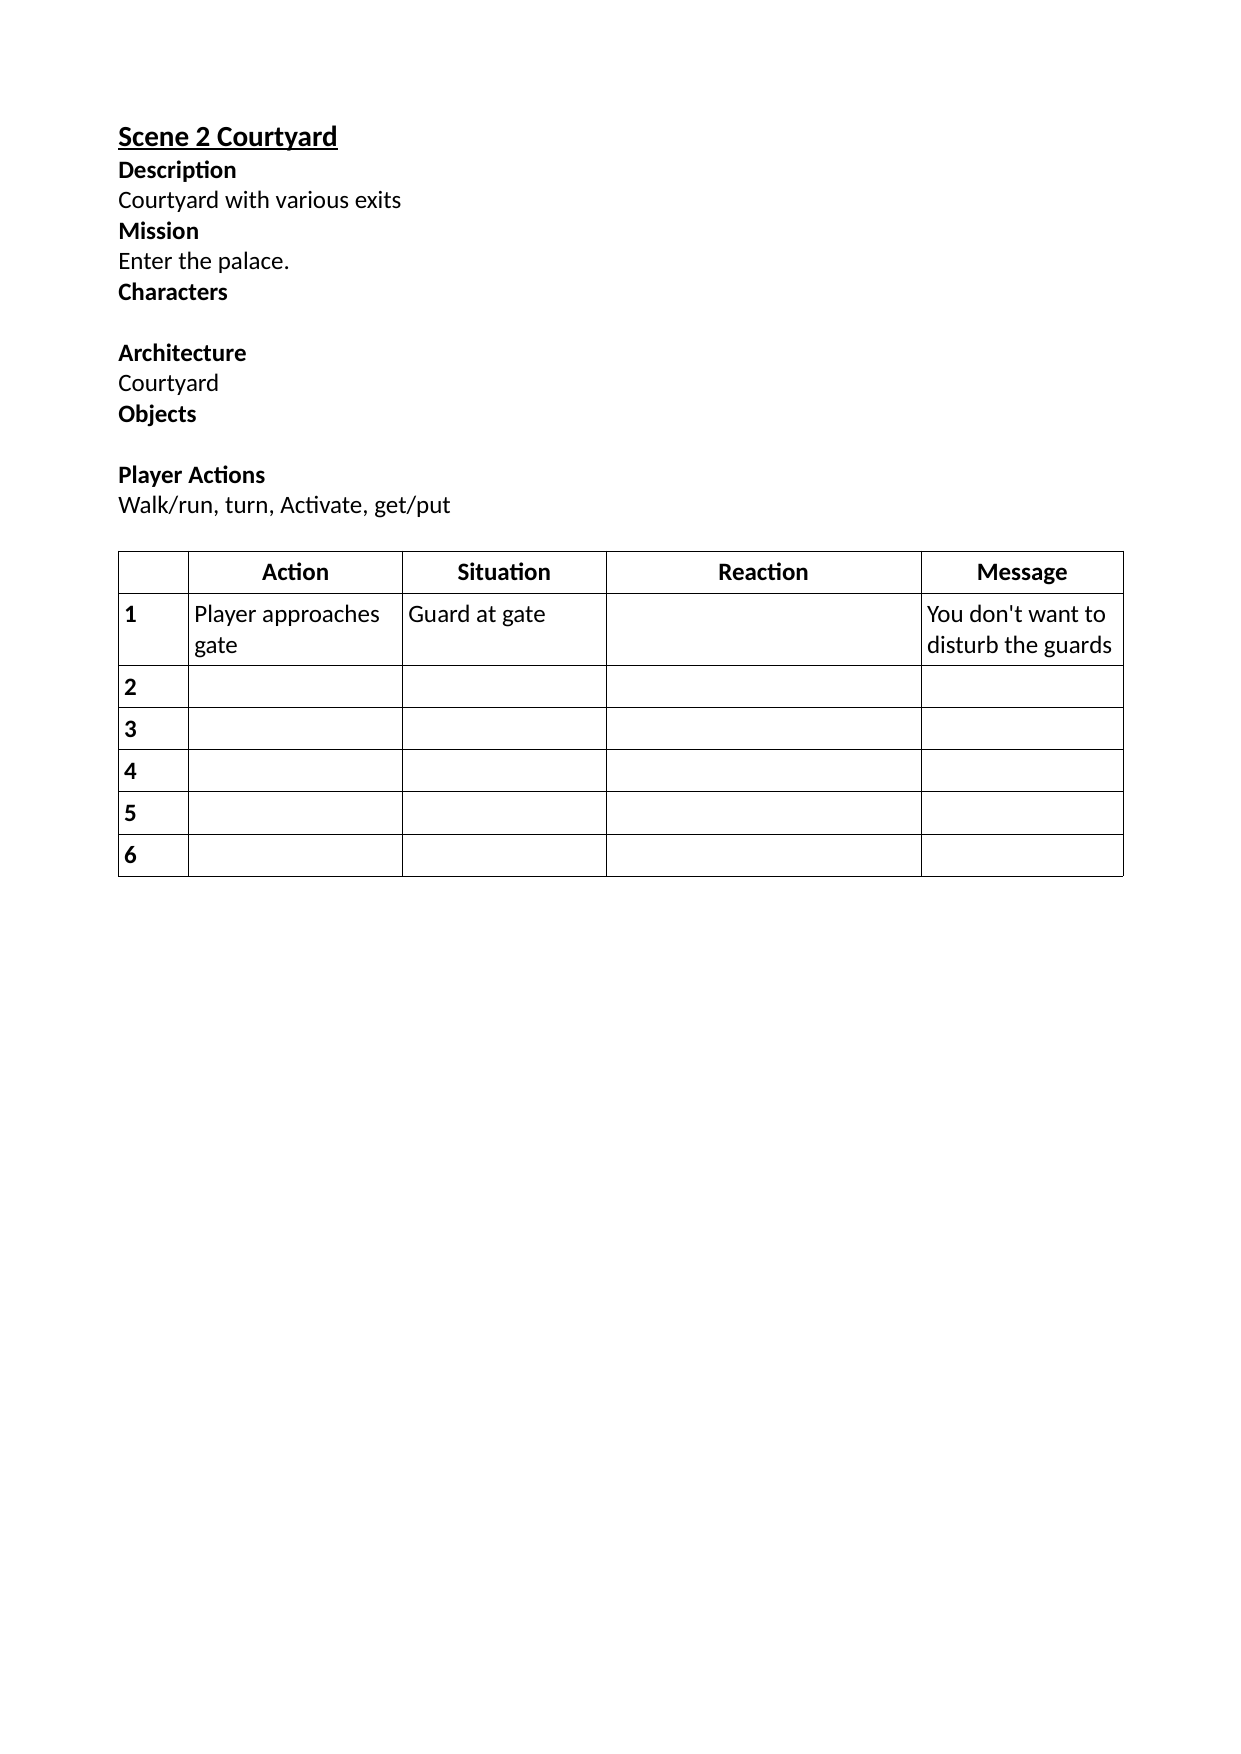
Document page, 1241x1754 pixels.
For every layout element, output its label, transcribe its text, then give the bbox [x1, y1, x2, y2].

table_cell [607, 594, 921, 665]
text Description [118, 154, 1122, 184]
text Scene 2 Courtyard [118, 118, 1122, 154]
table_cell Player approaches gate [189, 594, 402, 665]
table_header [119, 552, 188, 593]
text Walk/run, turn, Activate, get/put [118, 489, 1122, 520]
table_cell 3 [119, 708, 188, 749]
text Objects [118, 398, 1122, 428]
table_cell [922, 708, 1123, 749]
table_cell [607, 835, 921, 876]
table_cell [403, 666, 606, 707]
table_header Message [922, 552, 1123, 593]
table_cell [189, 750, 402, 791]
table_cell [403, 835, 606, 876]
text Mission [118, 215, 1122, 245]
table_cell [189, 666, 402, 707]
table_cell [403, 708, 606, 749]
table_header Situation [403, 552, 606, 593]
table_cell [189, 835, 402, 876]
text Characters [118, 276, 1122, 306]
table_cell [403, 750, 606, 791]
table_cell 5 [119, 792, 188, 833]
table_cell 2 [119, 666, 188, 707]
table_cell 1 [119, 594, 188, 665]
table_cell 6 [119, 835, 188, 876]
table_cell [403, 792, 606, 833]
table_cell [189, 708, 402, 749]
text Courtyard [118, 367, 1122, 398]
table_cell [922, 666, 1123, 707]
text Architecture [118, 337, 1122, 367]
table_header Action [189, 552, 402, 593]
table_cell [189, 792, 402, 833]
text Courtyard with various exits [118, 184, 1122, 215]
table_cell [607, 666, 921, 707]
table_cell [922, 792, 1123, 833]
table_cell You don't want to disturb the guards [922, 594, 1123, 665]
table_cell [922, 835, 1123, 876]
table_cell [607, 708, 921, 749]
table_cell Guard at gate [403, 594, 606, 665]
table_header Reaction [607, 552, 921, 593]
table_cell [607, 792, 921, 833]
table_cell 4 [119, 750, 188, 791]
text Player Actions [118, 459, 1122, 489]
table_cell [922, 750, 1123, 791]
table_cell [607, 750, 921, 791]
text Enter the palace. [118, 245, 1122, 276]
